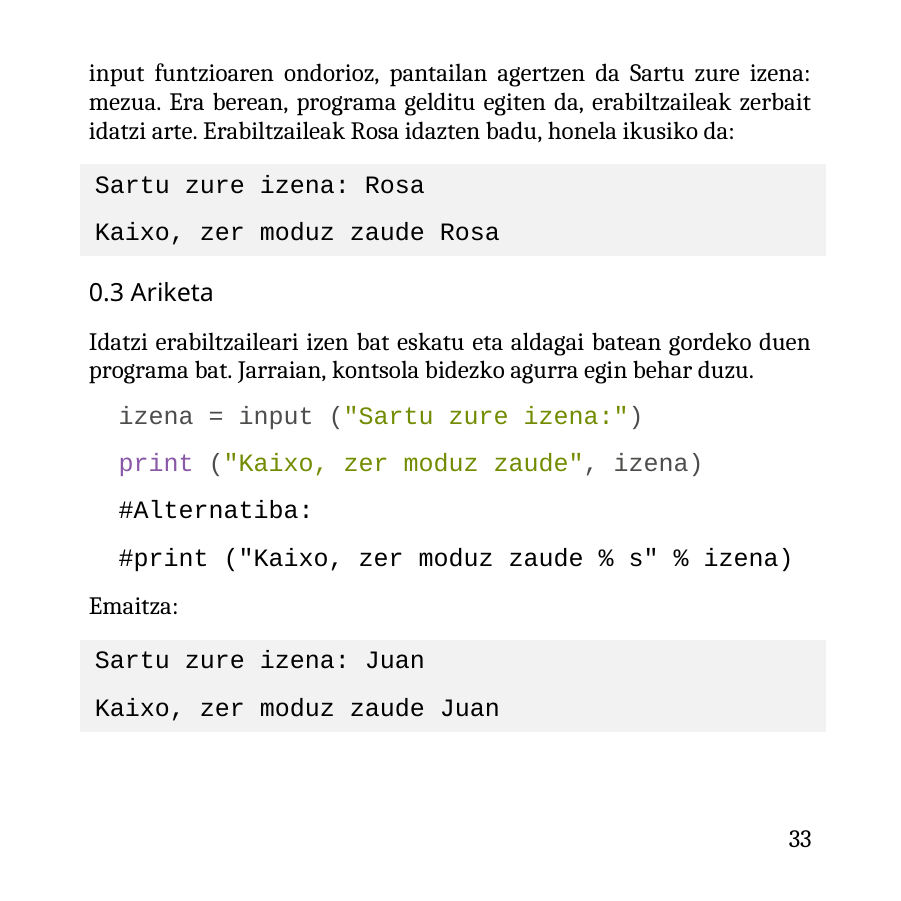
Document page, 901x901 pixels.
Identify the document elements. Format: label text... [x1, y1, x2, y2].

text #Alternatiba: [118, 498, 811, 526]
text Kaixo, zer moduz zaude Rosa [86, 211, 820, 250]
text #print ("Kaixo, zer moduz zaude % s" % izena) [118, 545, 811, 573]
text 0.3 Ariketa [89, 275, 811, 309]
text Sartu zure izena: Rosa [86, 170, 820, 201]
text Idatzi erabiltzaileari izen bat eskatu eta aldagai batean gordeko duen programa bat. Jarraian, kontsola bidezko agurra egin behar duzu. [89, 328, 811, 385]
text input funtzioaren ondorioz, pantailan agertzen da Sartu zure izena: mezua. Era berean, programa gelditu egiten da, erabiltzaileak zerbait idatzi arte. Erabiltzaileak Rosa idazten badu, honela ikusiko da: [89, 59, 811, 145]
text Emaitza: [89, 592, 811, 621]
text Sartu zure izena: Juan [86, 646, 820, 676]
text Kaixo, zer moduz zaude Juan [86, 687, 820, 726]
text izena = input ("Sartu zure izena:") [118, 404, 811, 432]
text print ("Kaixo, zer moduz zaude", izena) [118, 451, 811, 479]
